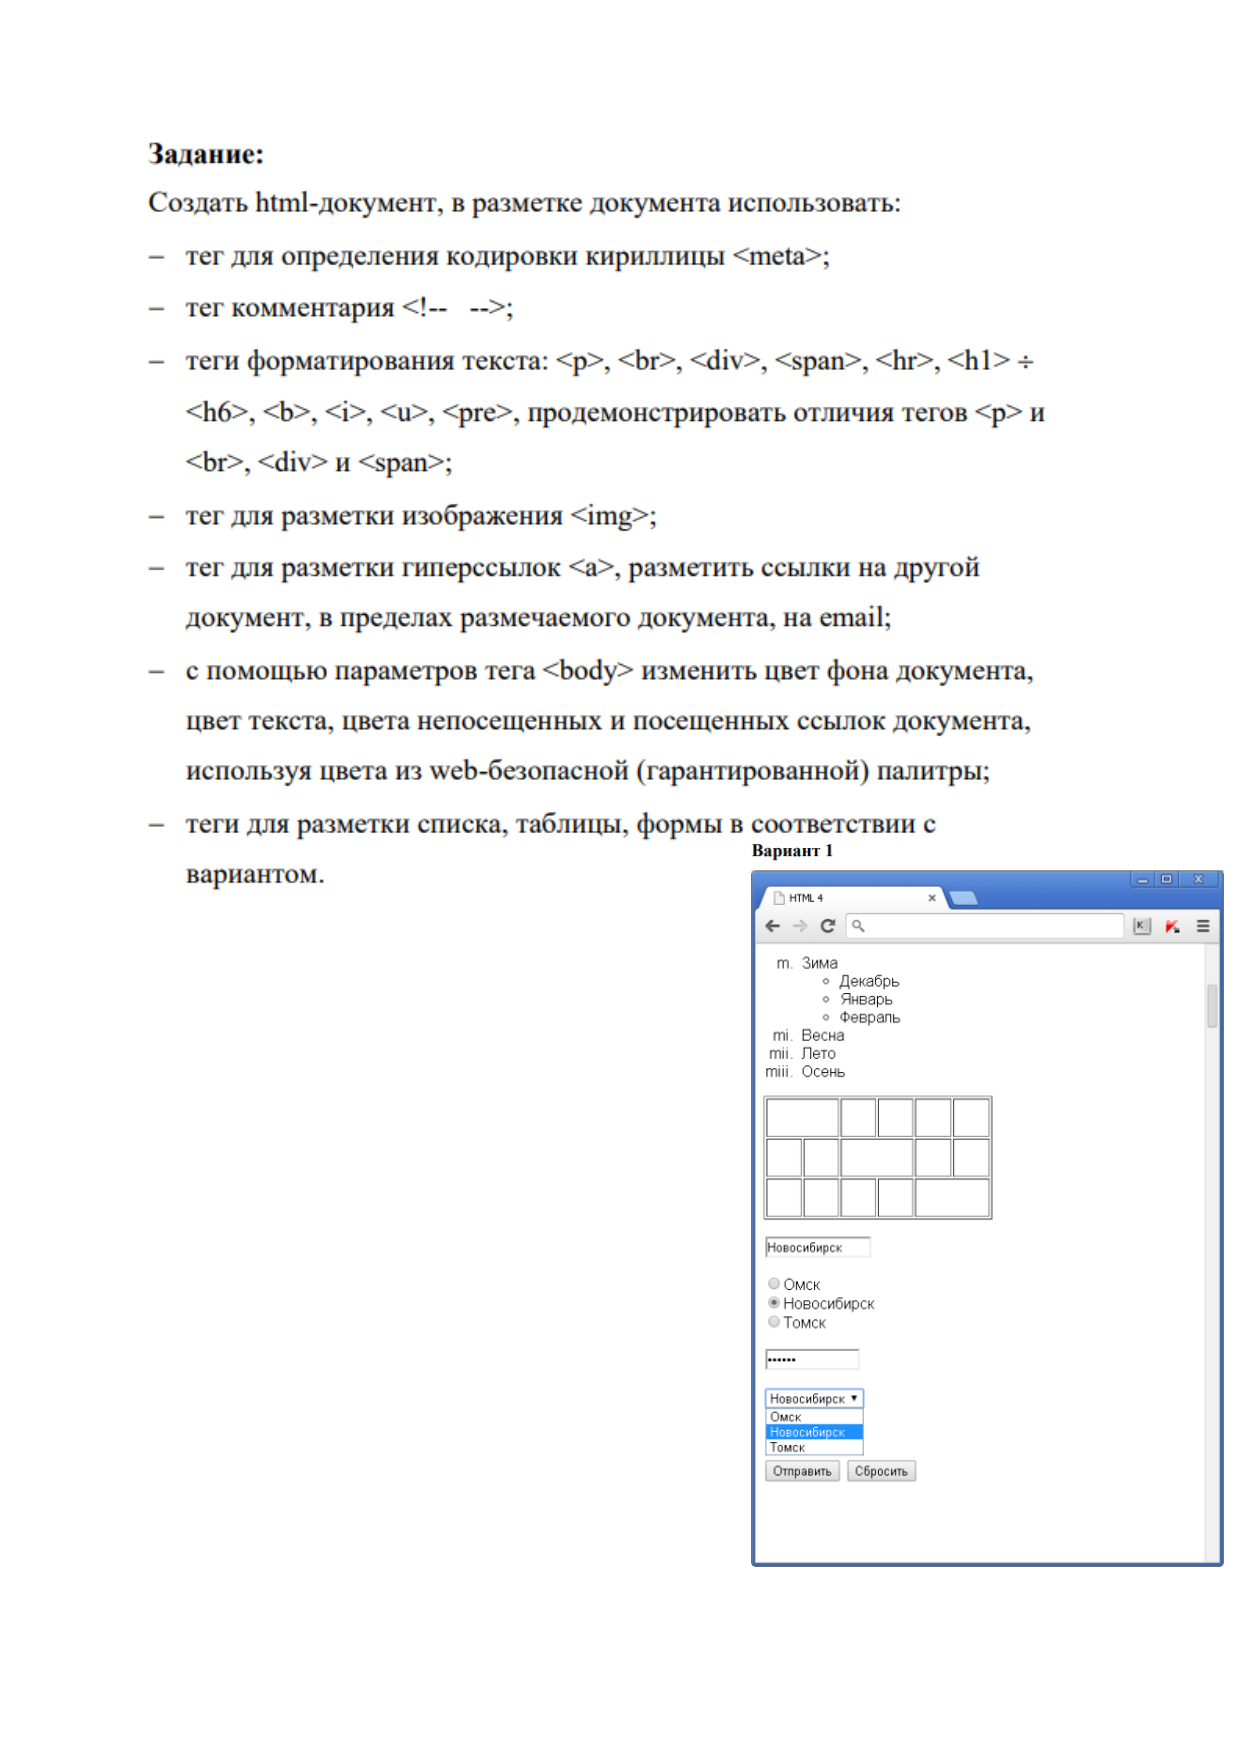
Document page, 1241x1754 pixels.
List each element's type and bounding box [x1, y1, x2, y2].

picture [122, 118, 1240, 1582]
